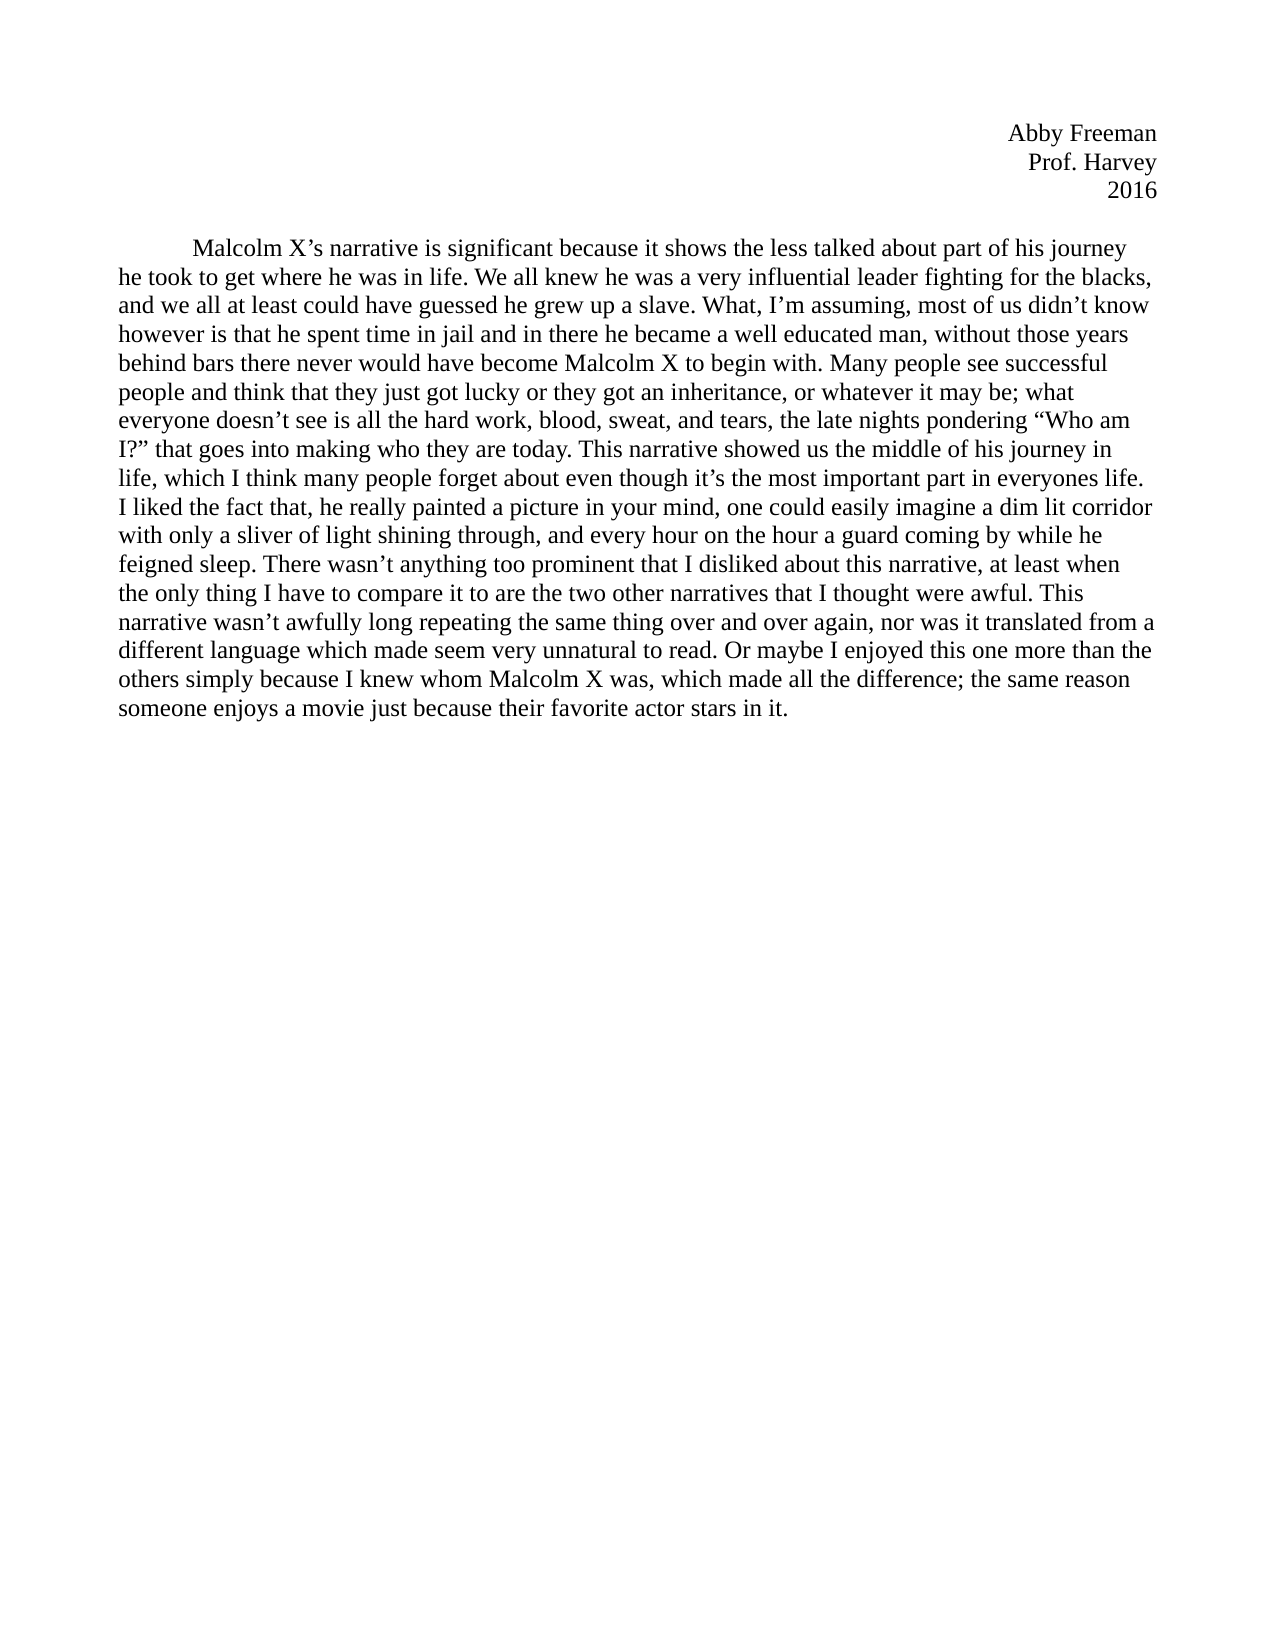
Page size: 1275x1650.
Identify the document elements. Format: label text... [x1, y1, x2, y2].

text 2016 [118, 176, 1157, 204]
text Abby Freeman [118, 118, 1157, 147]
text Malcolm X’s narrative is significant because it shows the less talked about part of his journey he took to get where he was in life. We all knew he was a very influential leader fighting for the blacks, and we all at least could have guessed he grew up a slave. What, I’m assuming, most of us didn’t know however is that he spent time in jail and in there he became a well educated man, without those years behind bars there never would have become Malcolm X to begin with. Many people see successful people and think that they just got lucky or they got an inheritance, or whatever it may be; what everyone doesn’t see is all the hard work, blood, sweat, and tears, the late nights pondering “Who am I?” that goes into making who they are today. This narrative showed us the middle of his journey in life, which I think many people forget about even though it’s the most important part in everyones life. I liked the fact that, he really painted a picture in your mind, one could easily imagine a dim lit corridor with only a sliver of light shining through, and every hour on the hour a guard coming by while he feigned sleep. There wasn’t anything too prominent that I disliked about this narrative, at least when the only thing I have to compare it to are the two other narratives that I thought were awful. This narrative wasn’t awfully long repeating the same thing over and over again, nor was it translated from a different language which made seem very unnatural to read. Or maybe I enjoyed this one more than the others simply because I knew whom Malcolm X was, which made all the difference; the same reason someone enjoys a movie just because their favorite actor stars in it. [118, 233, 1157, 722]
text Prof. Harvey [118, 147, 1157, 176]
